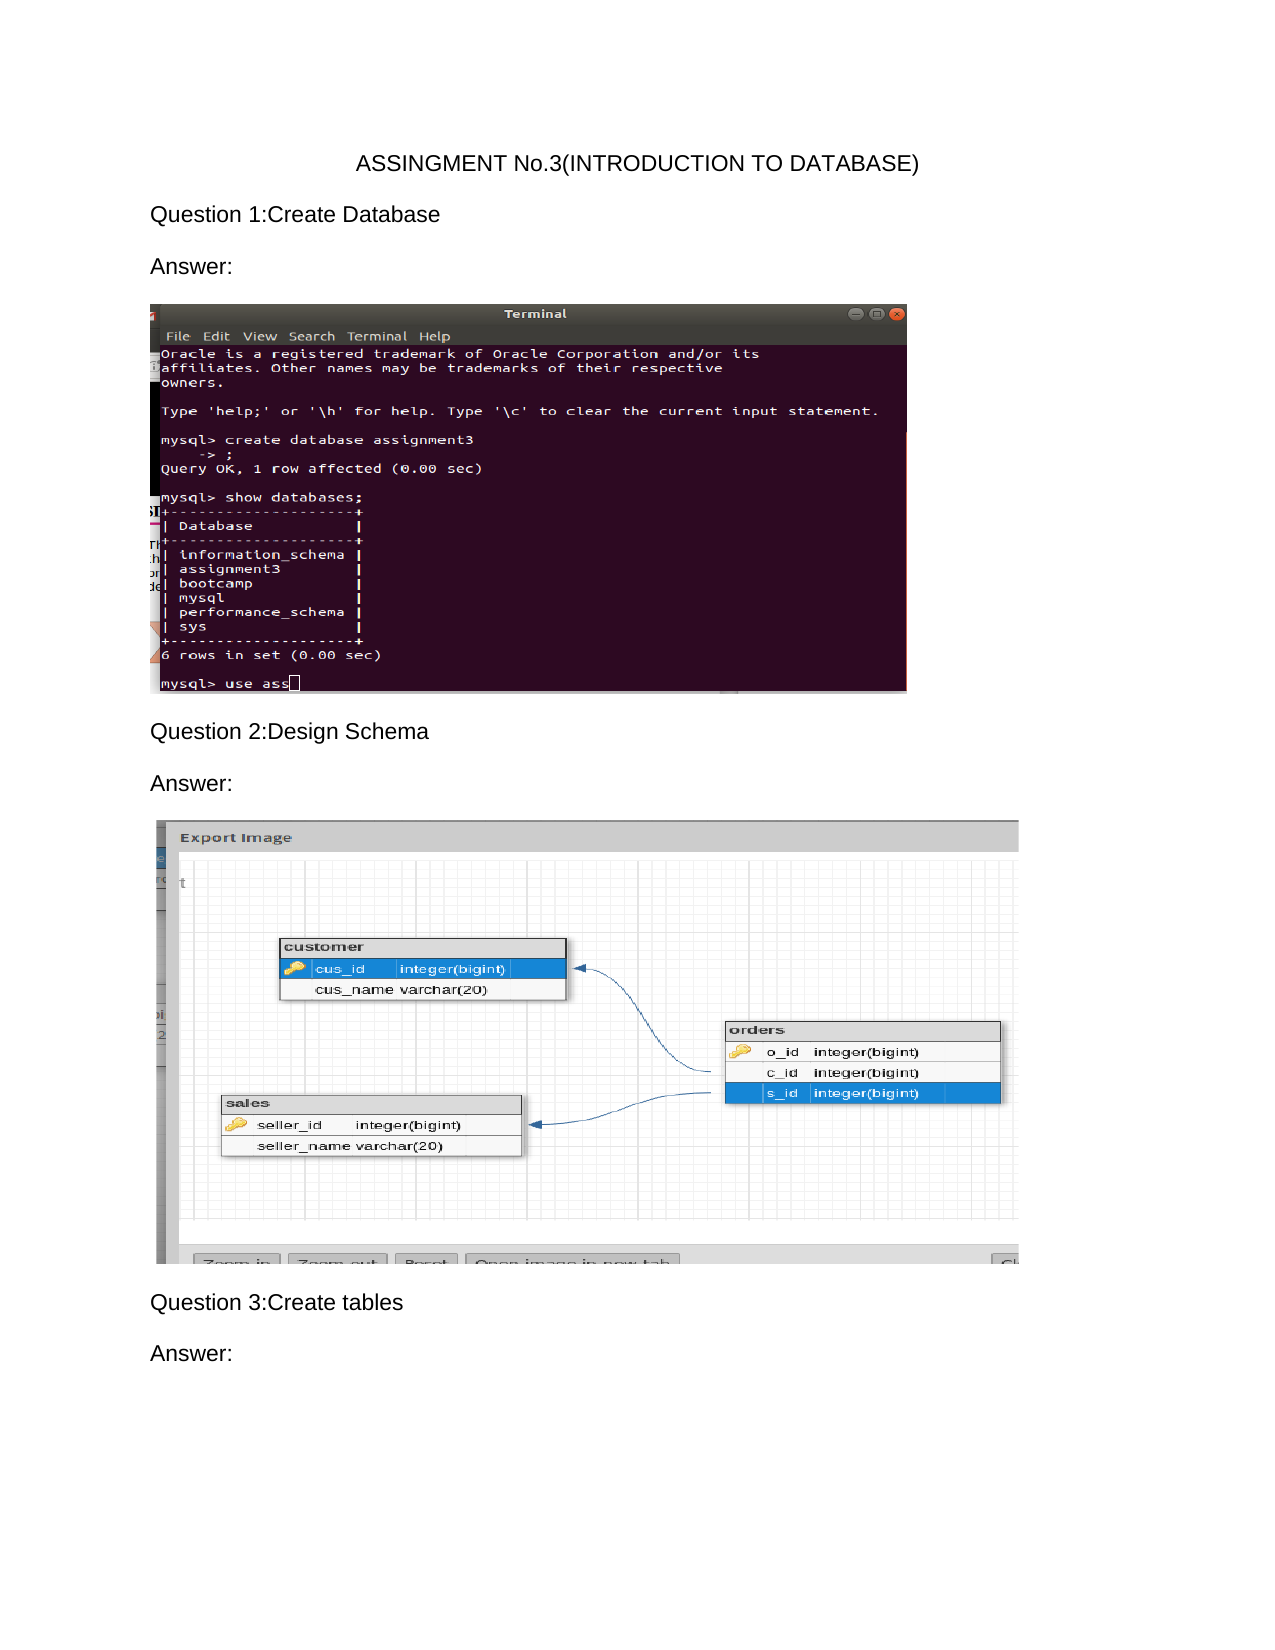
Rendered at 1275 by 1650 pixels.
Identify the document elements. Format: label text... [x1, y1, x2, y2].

text Question 3:Create tables [150, 1289, 1125, 1315]
text Answer: [150, 1340, 1125, 1367]
text Question 2:Design Schema [150, 718, 1125, 744]
text ASSINGMENT No.3(INTRODUCTION TO DATABASE) [150, 150, 1125, 176]
text Answer: [150, 253, 1125, 279]
picture [150, 304, 711, 694]
text Answer: [150, 769, 1125, 796]
picture [156, 820, 1019, 1264]
text Question 1:Create Database [150, 201, 1125, 228]
